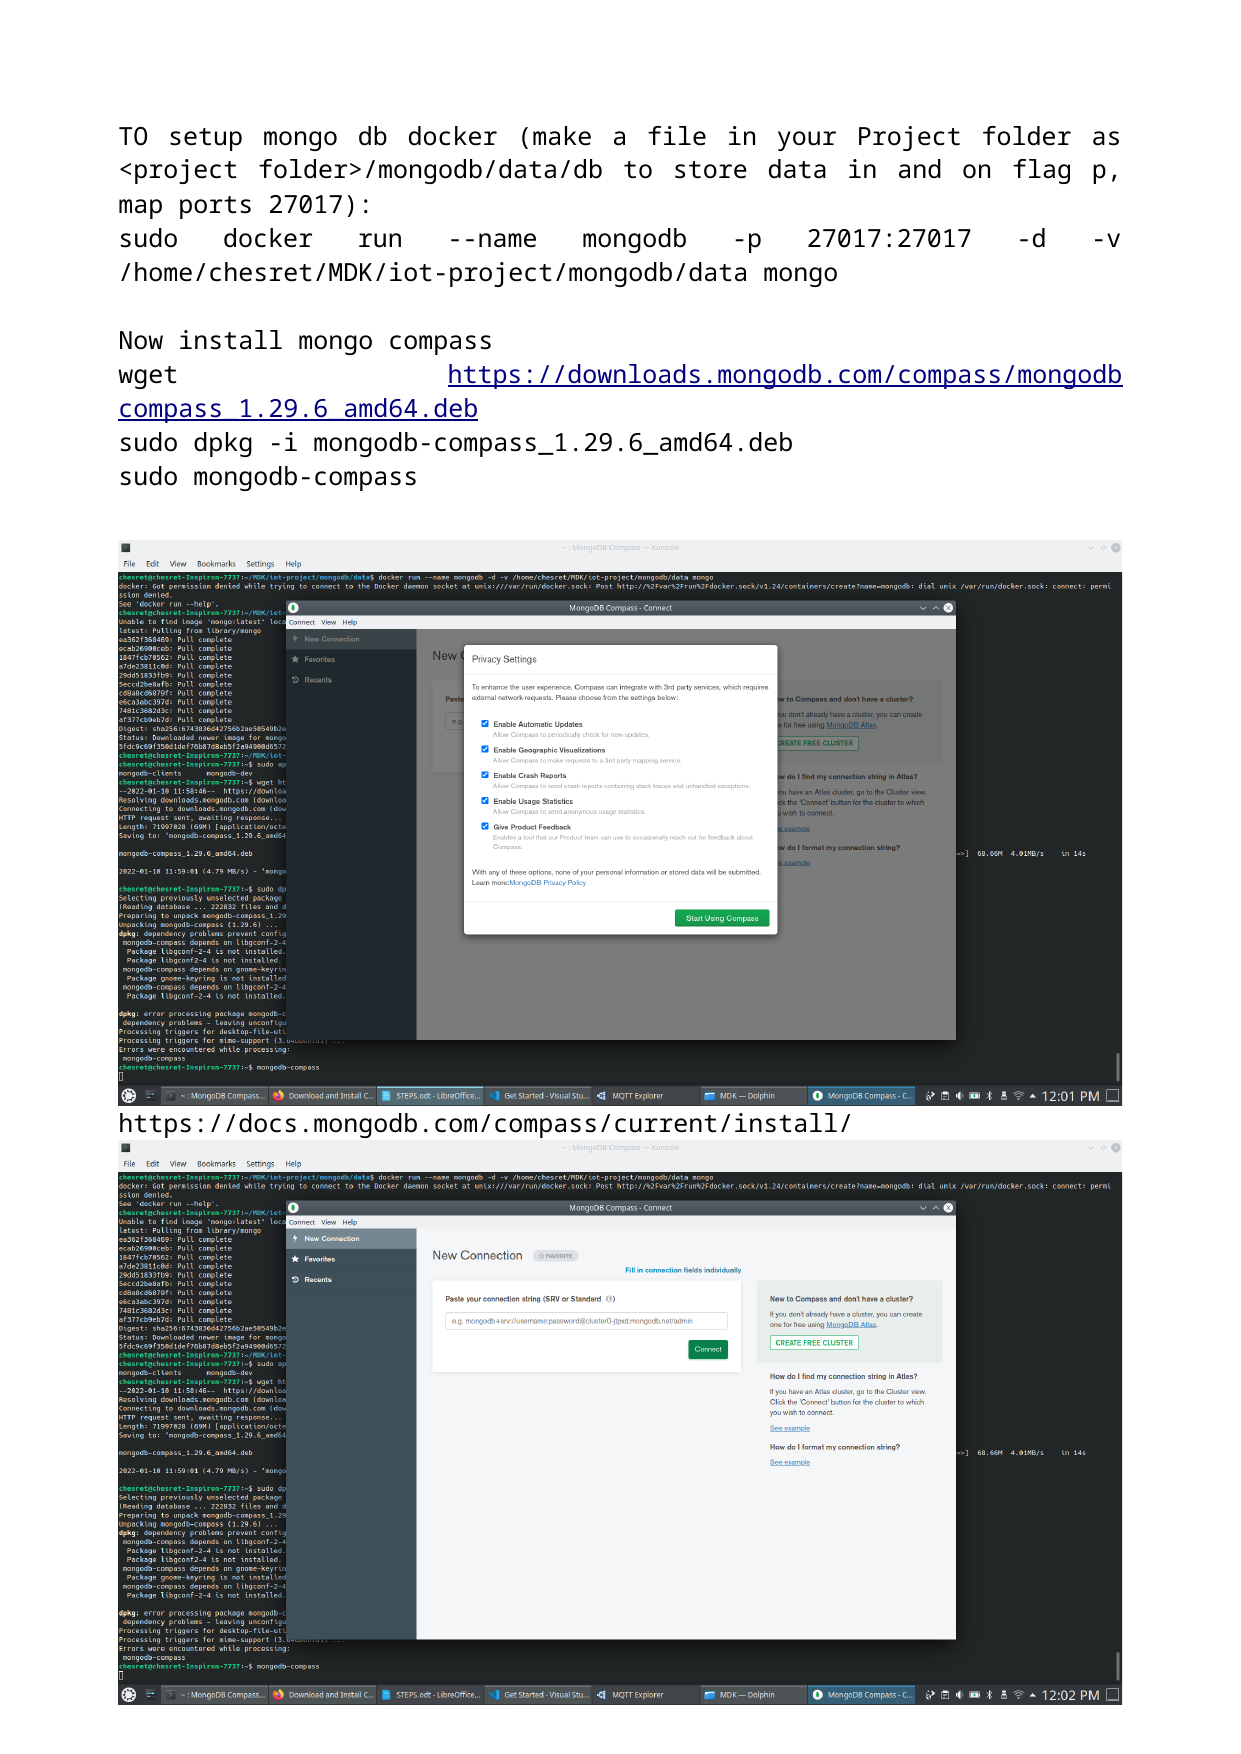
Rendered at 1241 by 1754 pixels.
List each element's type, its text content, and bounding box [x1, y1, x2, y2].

text Now install mongo compass [118, 322, 1122, 357]
text wget https://downloads.mongodb.com/compass/mongodb compass_1.29.6_amd64.deb [118, 357, 1122, 425]
text sudo dpkg -i mongodb-compass_1.29.6_amd64.deb [118, 425, 1122, 459]
text TO setup mongo db docker (make a file in your Project folder as <project folder>/mongodb/data/db to store data in and on flag p, map ports 27017): [118, 118, 1122, 220]
text https://docs.mongodb.com/compass/current/install/ [118, 1106, 1122, 1140]
text sudo mongodb-compass [118, 459, 1122, 493]
picture [118, 1140, 1123, 1705]
text sudo docker run --name mongodb -p 27017:27017 -d -v /home/chesret/MDK/iot-project/mongodb/data mongo [118, 220, 1122, 288]
picture [118, 540, 1123, 1106]
